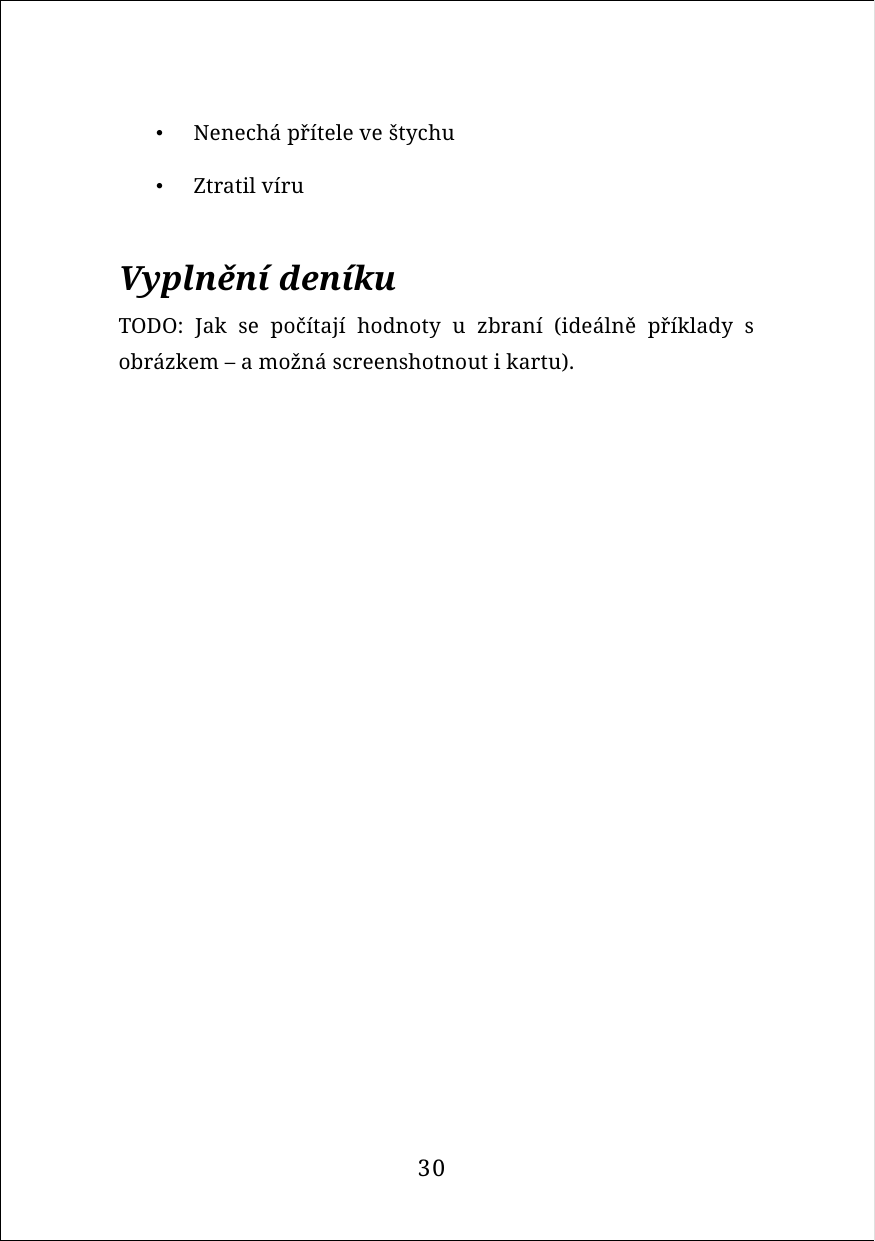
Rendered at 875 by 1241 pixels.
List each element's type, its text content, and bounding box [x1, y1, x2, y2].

text TODO: Jak se počítají hodnoty u zbraní (ideálně příklady s obrázkem – a možná screenshotnout i kartu). [118, 311, 756, 375]
list Nenechá přítele ve štychu [156, 118, 756, 147]
list Ztratil víru [156, 171, 756, 200]
subtitle Vyplnění deníku [118, 254, 756, 300]
